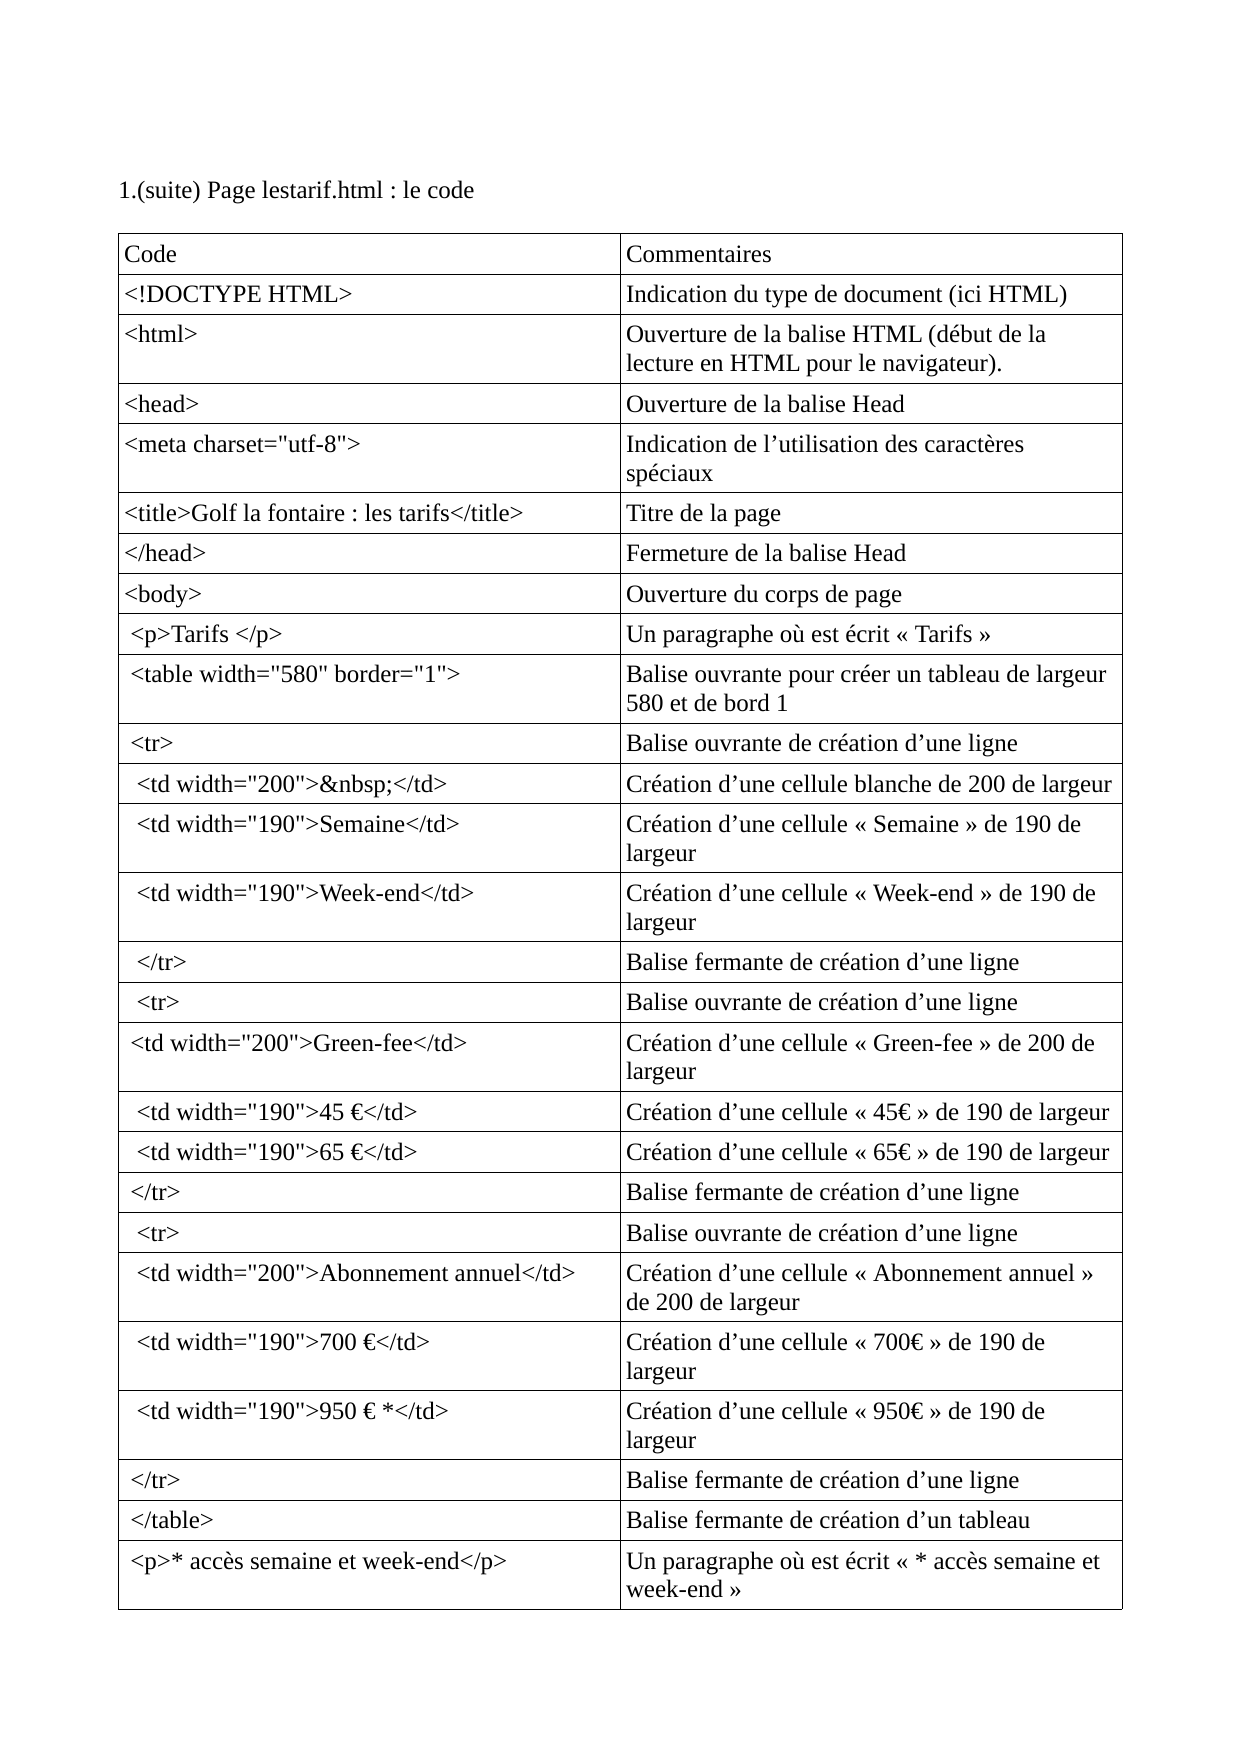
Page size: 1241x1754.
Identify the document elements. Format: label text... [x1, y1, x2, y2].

table_cell <p>Tarifs </p> [119, 614, 620, 653]
table_cell </tr> [119, 1460, 620, 1500]
table_cell Balise fermante de création d’une ligne [621, 942, 1122, 982]
table_cell Création d’une cellule « 45€ » de 190 de largeur [621, 1092, 1122, 1131]
table_cell Balise fermante de création d’une ligne [621, 1173, 1122, 1212]
table_cell Balise ouvrante de création d’une ligne [621, 983, 1122, 1022]
table_cell <td width="190">65 €</td> [119, 1132, 620, 1172]
table_cell Balise ouvrante pour créer un tableau de largeur 580 et de bord 1 [621, 655, 1122, 722]
table_cell Ouverture de la balise HTML (début de la lecture en HTML pour le navigateur). [621, 315, 1122, 383]
table_cell </tr> [119, 942, 620, 982]
table_cell Création d’une cellule blanche de 200 de largeur [621, 764, 1122, 803]
table_cell <tr> [119, 1213, 620, 1252]
table_cell Un paragraphe où est écrit « * accès semaine et week-end » [621, 1541, 1122, 1609]
table_cell Création d’une cellule « Green-fee » de 200 de largeur [621, 1023, 1122, 1091]
table_cell <td width="200">Abonnement annuel</td> [119, 1253, 620, 1321]
table_cell Ouverture du corps de page [621, 574, 1122, 613]
text 1.(suite) Page lestarif.html : le code [118, 176, 1122, 204]
table_cell </table> [119, 1501, 620, 1540]
table_cell Création d’une cellule « Abonnement annuel » de 200 de largeur [621, 1253, 1122, 1321]
table_cell Création d’une cellule « 700€ » de 190 de largeur [621, 1322, 1122, 1390]
table_cell Ouverture de la balise Head [621, 384, 1122, 423]
table_cell <html> [119, 315, 620, 383]
table_cell Indication du type de document (ici HTML) [621, 275, 1122, 314]
table_header Code [119, 234, 620, 273]
table_cell <td width="190">700 €</td> [119, 1322, 620, 1390]
table_cell Balise ouvrante de création d’une ligne [621, 1213, 1122, 1252]
table_cell Création d’une cellule « 950€ » de 190 de largeur [621, 1391, 1122, 1459]
table_cell <body> [119, 574, 620, 613]
table_cell <!DOCTYPE HTML> [119, 275, 620, 314]
table_cell Création d’une cellule « 65€ » de 190 de largeur [621, 1132, 1122, 1172]
table_header Commentaires [621, 234, 1122, 273]
table_cell Balise ouvrante de création d’une ligne [621, 724, 1122, 763]
table_cell <td width="190">Week-end</td> [119, 873, 620, 941]
table_cell Création d’une cellule « Week-end » de 190 de largeur [621, 873, 1122, 941]
table_cell <tr> [119, 724, 620, 763]
table_cell <head> [119, 384, 620, 423]
table_cell <td width="190">Semaine</td> [119, 804, 620, 872]
table_cell <meta charset="utf-8"> [119, 424, 620, 492]
table_cell </head> [119, 534, 620, 573]
table_cell Titre de la page [621, 493, 1122, 532]
table_cell Fermeture de la balise Head [621, 534, 1122, 573]
table_cell <td width="190">950 € *</td> [119, 1391, 620, 1459]
table_cell Indication de l’utilisation des caractères spéciaux [621, 424, 1122, 492]
table_cell <table width="580" border="1"> [119, 655, 620, 722]
table_cell <td width="200">Green-fee</td> [119, 1023, 620, 1091]
table_cell <tr> [119, 983, 620, 1022]
table_cell Balise fermante de création d’une ligne [621, 1460, 1122, 1500]
table_cell </tr> [119, 1173, 620, 1212]
table_cell <td width="190">45 €</td> [119, 1092, 620, 1131]
table_cell <title>Golf la fontaire : les tarifs</title> [119, 493, 620, 532]
table_cell Balise fermante de création d’un tableau [621, 1501, 1122, 1540]
table_cell Un paragraphe où est écrit « Tarifs » [621, 614, 1122, 653]
table_cell Création d’une cellule « Semaine » de 190 de largeur [621, 804, 1122, 872]
table_cell <td width="200">&nbsp;</td> [119, 764, 620, 803]
table_cell <p>* accès semaine et week-end</p> [119, 1541, 620, 1609]
